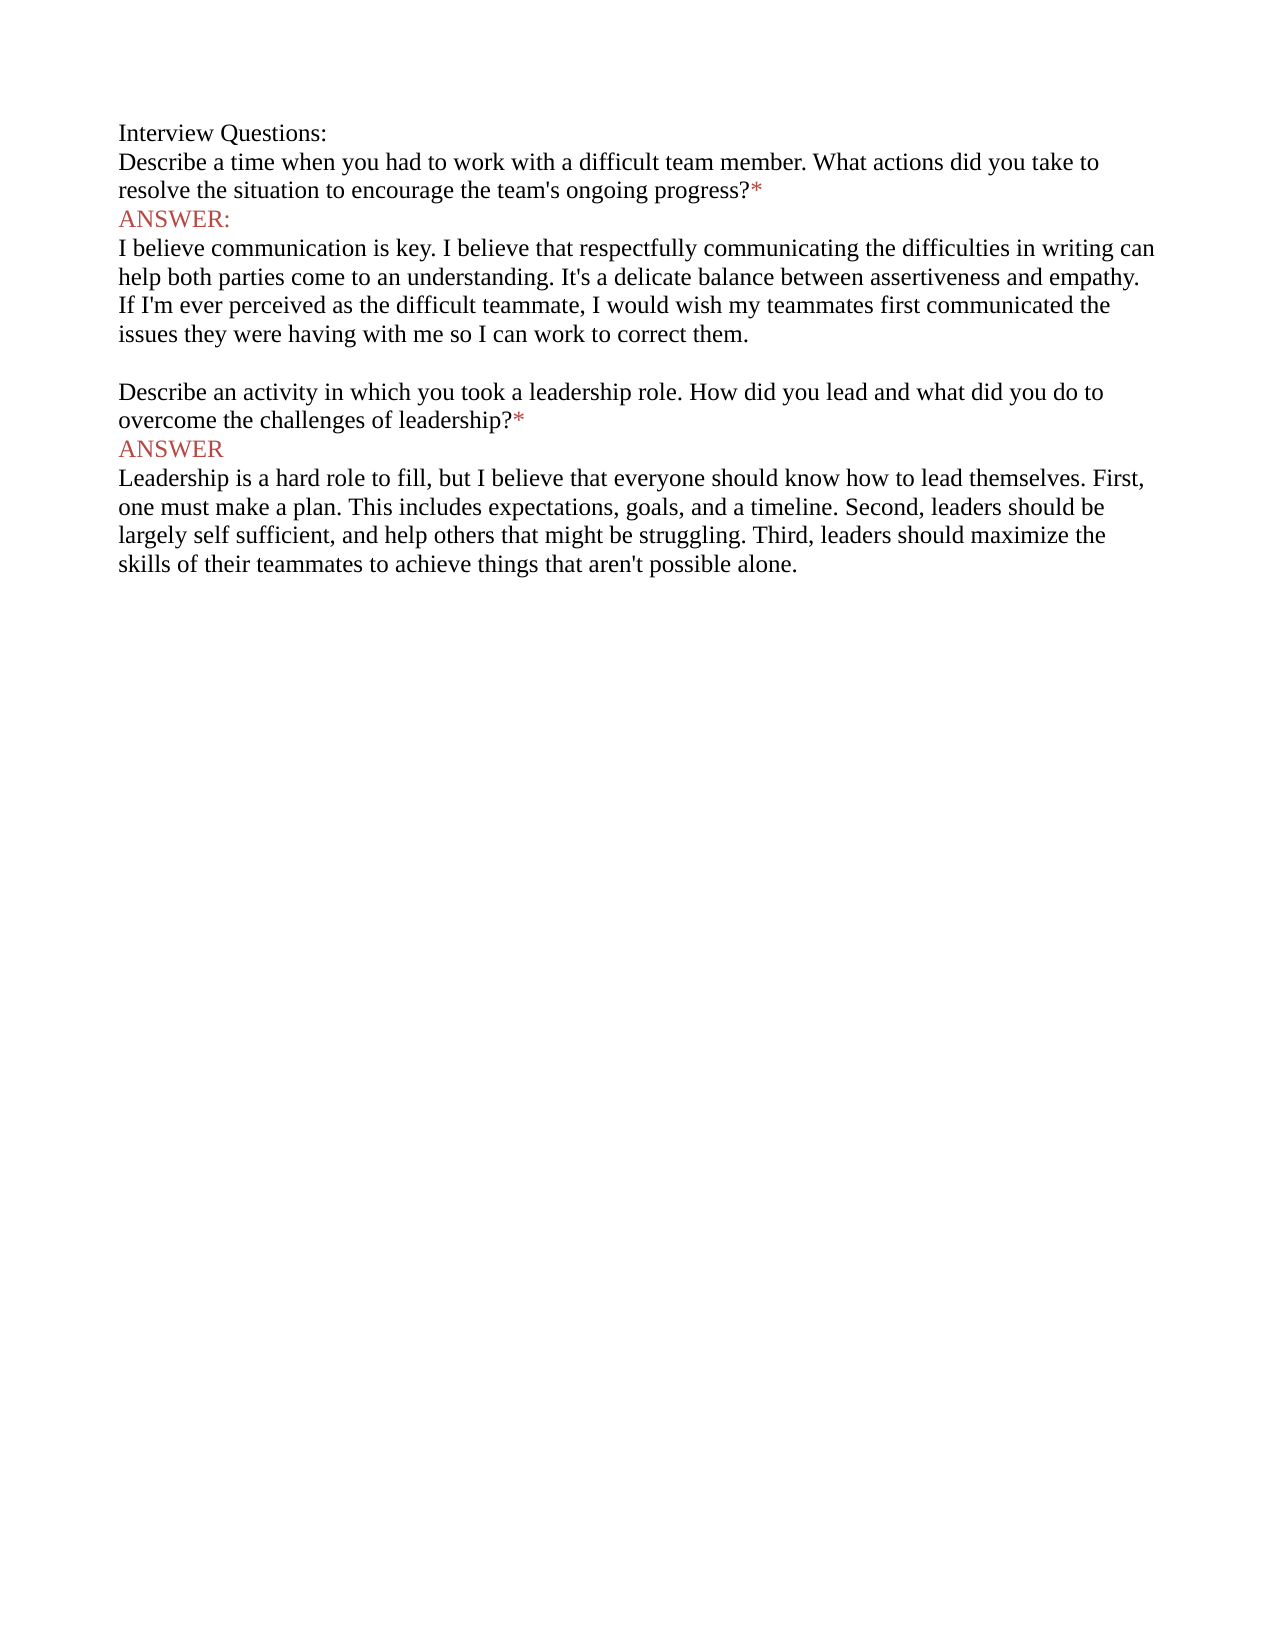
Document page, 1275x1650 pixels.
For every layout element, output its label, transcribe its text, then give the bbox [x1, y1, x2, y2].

text ANSWER: [118, 204, 1157, 233]
text Describe an activity in which you took a leadership role. How did you lead and what did you do to overcome the challenges of leadership?* [118, 377, 1157, 434]
text Leadership is a hard role to fill, but I believe that everyone should know how to lead themselves. First, one must make a plan. This includes expectations, goals, and a timeline. Second, leaders should be largely self sufficient, and help others that might be struggling. Third, leaders should maximize the skills of their teammates to achieve things that aren't possible alone. [118, 463, 1157, 578]
text Interview Questions: [118, 118, 1157, 147]
text ANSWER [118, 434, 1157, 463]
text Describe a time when you had to work with a difficult team member. What actions did you take to resolve the situation to encourage the team's ongoing progress?* [118, 147, 1157, 204]
text I believe communication is key. I believe that respectfully communicating the difficulties in writing can help both parties come to an understanding. It's a delicate balance between assertiveness and empathy. If I'm ever perceived as the difficult teammate, I would wish my teammates first communicated the issues they were having with me so I can work to correct them. [118, 233, 1157, 348]
